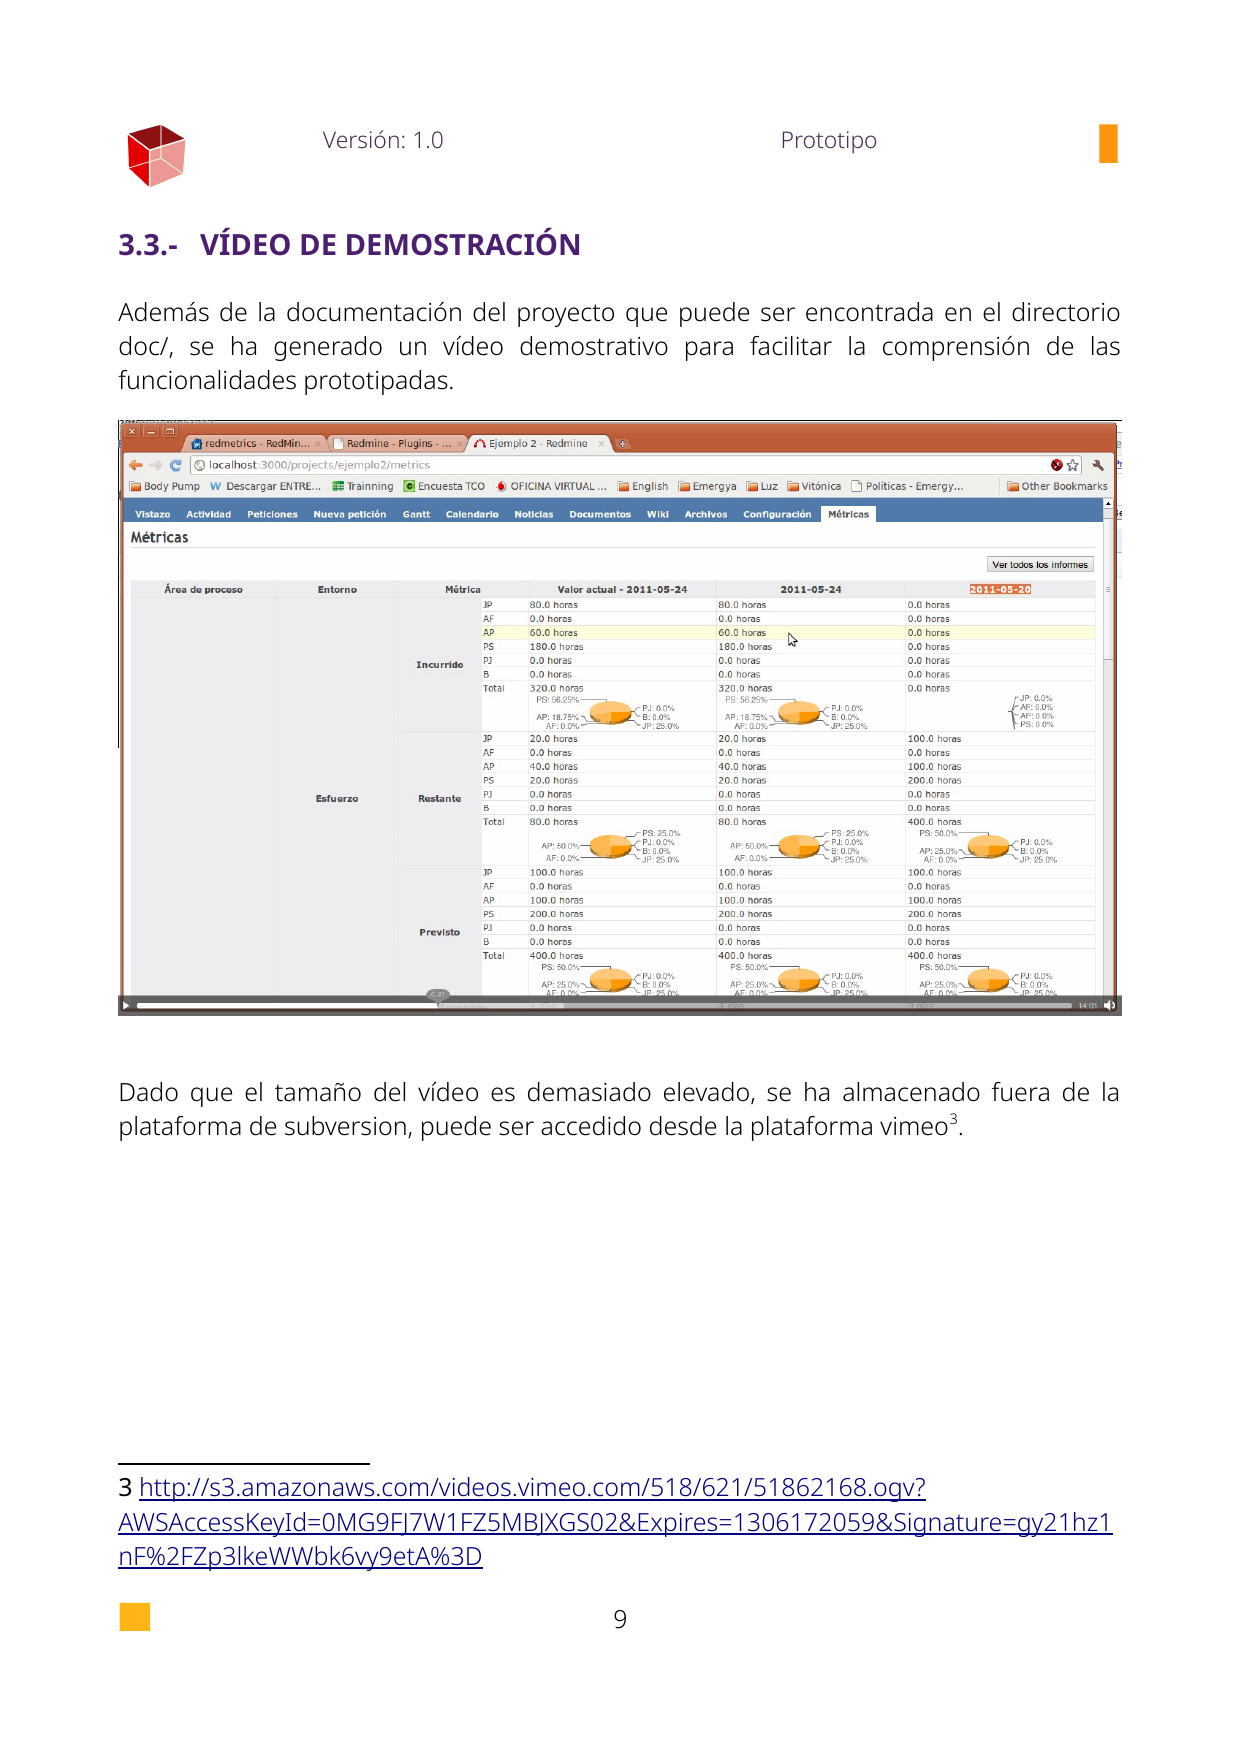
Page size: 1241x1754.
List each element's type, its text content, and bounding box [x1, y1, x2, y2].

picture [118, 420, 1123, 1017]
text http://s3.amazonaws.com/videos.vimeo.com/518/621/51862168.ogv?AWSAccessKeyId=0MG9FJ7W1FZ5MBJXGS02&Expires=1306172059&Signature=gy21hz1nF%2FZp3lkeWWbk6vy9etA%3D [118, 1470, 1122, 1572]
picture [123, 123, 189, 189]
subtitle Vídeo de demostración [118, 225, 1122, 264]
text Además de la documentación del proyecto que puede ser encontrada en el directorio doc/, se ha generado un vídeo demostrativo para facilitar la comprensión de las funcionalidades prototipadas. [118, 294, 1122, 397]
text Dado que el tamaño del vídeo es demasiado elevado, se ha almacenado fuera de la plataforma de subversion, puede ser accedido desde la plataforma vimeo. [118, 1074, 1122, 1142]
